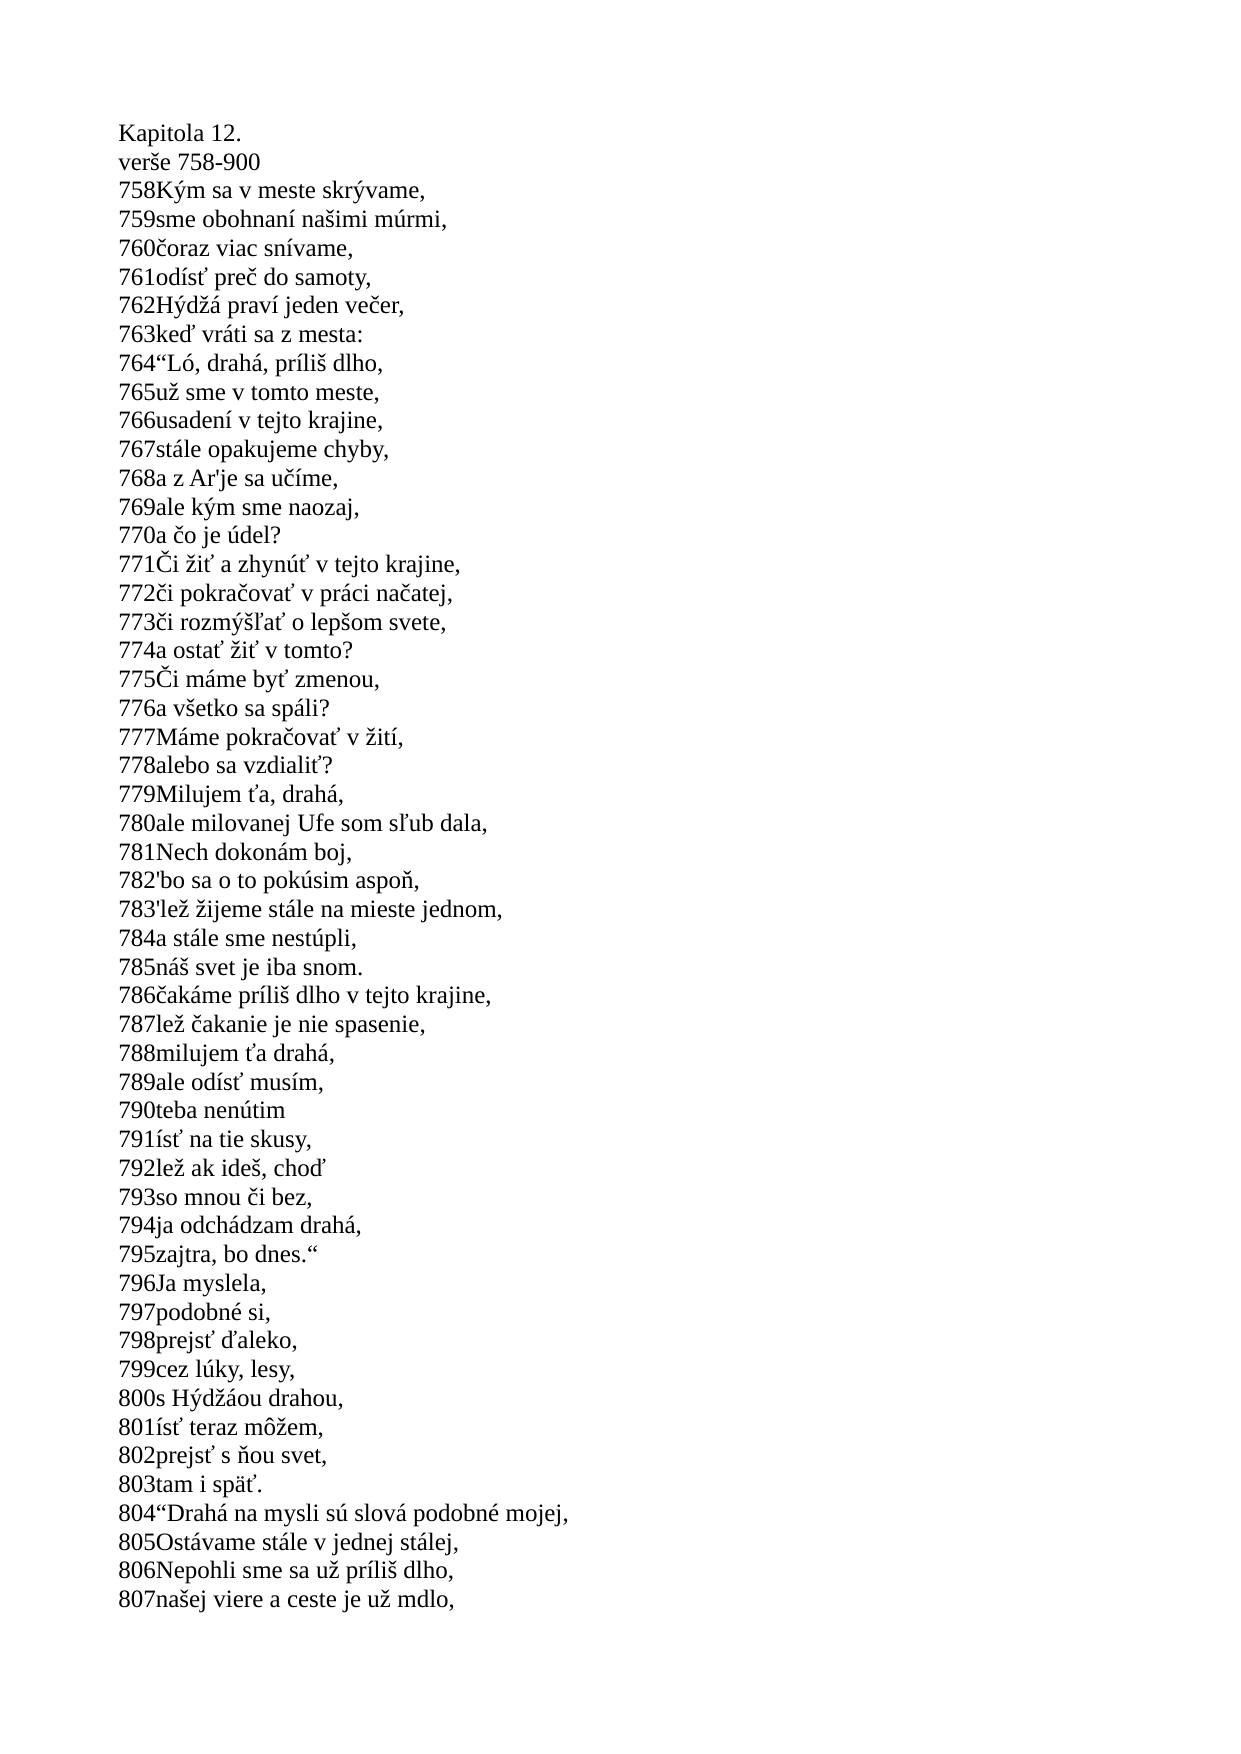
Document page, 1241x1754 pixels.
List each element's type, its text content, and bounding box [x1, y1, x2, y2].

text 764“Ló, drahá, príliš dlho, [118, 348, 1122, 377]
text 781Nech dokonám boj, [118, 837, 1122, 866]
text 773či rozmýšľať o lepšom svete, [118, 607, 1122, 636]
text 794ja odchádzam drahá, [118, 1211, 1122, 1239]
text 786čakáme príliš dlho v tejto krajine, [118, 981, 1122, 1009]
text 775Či máme byť zmenou, [118, 664, 1122, 693]
text 801ísť teraz môžem, [118, 1412, 1122, 1441]
text 769ale kým sme naozaj, [118, 492, 1122, 521]
text 763keď vráti sa z mesta: [118, 319, 1122, 348]
text 766usadení v tejto krajine, [118, 406, 1122, 434]
text 760čoraz viac snívame, [118, 233, 1122, 262]
text 805Ostávame stále v jednej stálej, [118, 1527, 1122, 1556]
text 788milujem ťa drahá, [118, 1038, 1122, 1067]
text 785náš svet je iba snom. [118, 952, 1122, 981]
text 782'bo sa o to pokúsim aspoň, [118, 866, 1122, 894]
text 762Hýdžá praví jeden večer, [118, 291, 1122, 319]
text 797podobné si, [118, 1297, 1122, 1326]
text 759sme obohnaní našimi múrmi, [118, 204, 1122, 233]
text 778alebo sa vzdialiť? [118, 751, 1122, 779]
text 793so mnou či bez, [118, 1182, 1122, 1211]
text 803tam i späť. [118, 1469, 1122, 1498]
text 774a ostať žiť v tomto? [118, 636, 1122, 664]
text 792lež ak ideš, choď [118, 1153, 1122, 1182]
text 758Kým sa v meste skrývame, [118, 176, 1122, 204]
text 765už sme v tomto meste, [118, 377, 1122, 406]
text Kapitola 12. [118, 118, 1122, 147]
text 800s Hýdžáou drahou, [118, 1383, 1122, 1412]
text 798prejsť ďaleko, [118, 1326, 1122, 1354]
text 807našej viere a ceste je už mdlo, [118, 1584, 1122, 1613]
text 806Nepohli sme sa už príliš dlho, [118, 1556, 1122, 1584]
text 784a stále sme nestúpli, [118, 923, 1122, 952]
text 768a z Ar'je sa učíme, [118, 463, 1122, 492]
text 787lež čakanie je nie spasenie, [118, 1009, 1122, 1038]
text 790teba nenútim [118, 1096, 1122, 1124]
text 779Milujem ťa, drahá, [118, 779, 1122, 808]
text 776a všetko sa spáli? [118, 693, 1122, 722]
text 761odísť preč do samoty, [118, 262, 1122, 291]
text 789ale odísť musím, [118, 1067, 1122, 1096]
text 771Či žiť a zhynúť v tejto krajine, [118, 549, 1122, 578]
text 802prejsť s ňou svet, [118, 1441, 1122, 1469]
text 767stále opakujeme chyby, [118, 434, 1122, 463]
text 783'lež žijeme stále na mieste jednom, [118, 894, 1122, 923]
text 795zajtra, bo dnes.“ [118, 1239, 1122, 1268]
text 804“Drahá na mysli sú slová podobné mojej, [118, 1498, 1122, 1527]
text 799cez lúky, lesy, [118, 1354, 1122, 1383]
text verše 758-900 [118, 147, 1122, 176]
text 791ísť na tie skusy, [118, 1124, 1122, 1153]
text 772či pokračovať v práci načatej, [118, 578, 1122, 607]
text 777Máme pokračovať v žití, [118, 722, 1122, 751]
text 796Ja myslela, [118, 1268, 1122, 1297]
text 780ale milovanej Ufe som sľub dala, [118, 808, 1122, 837]
text 770a čo je údel? [118, 521, 1122, 549]
